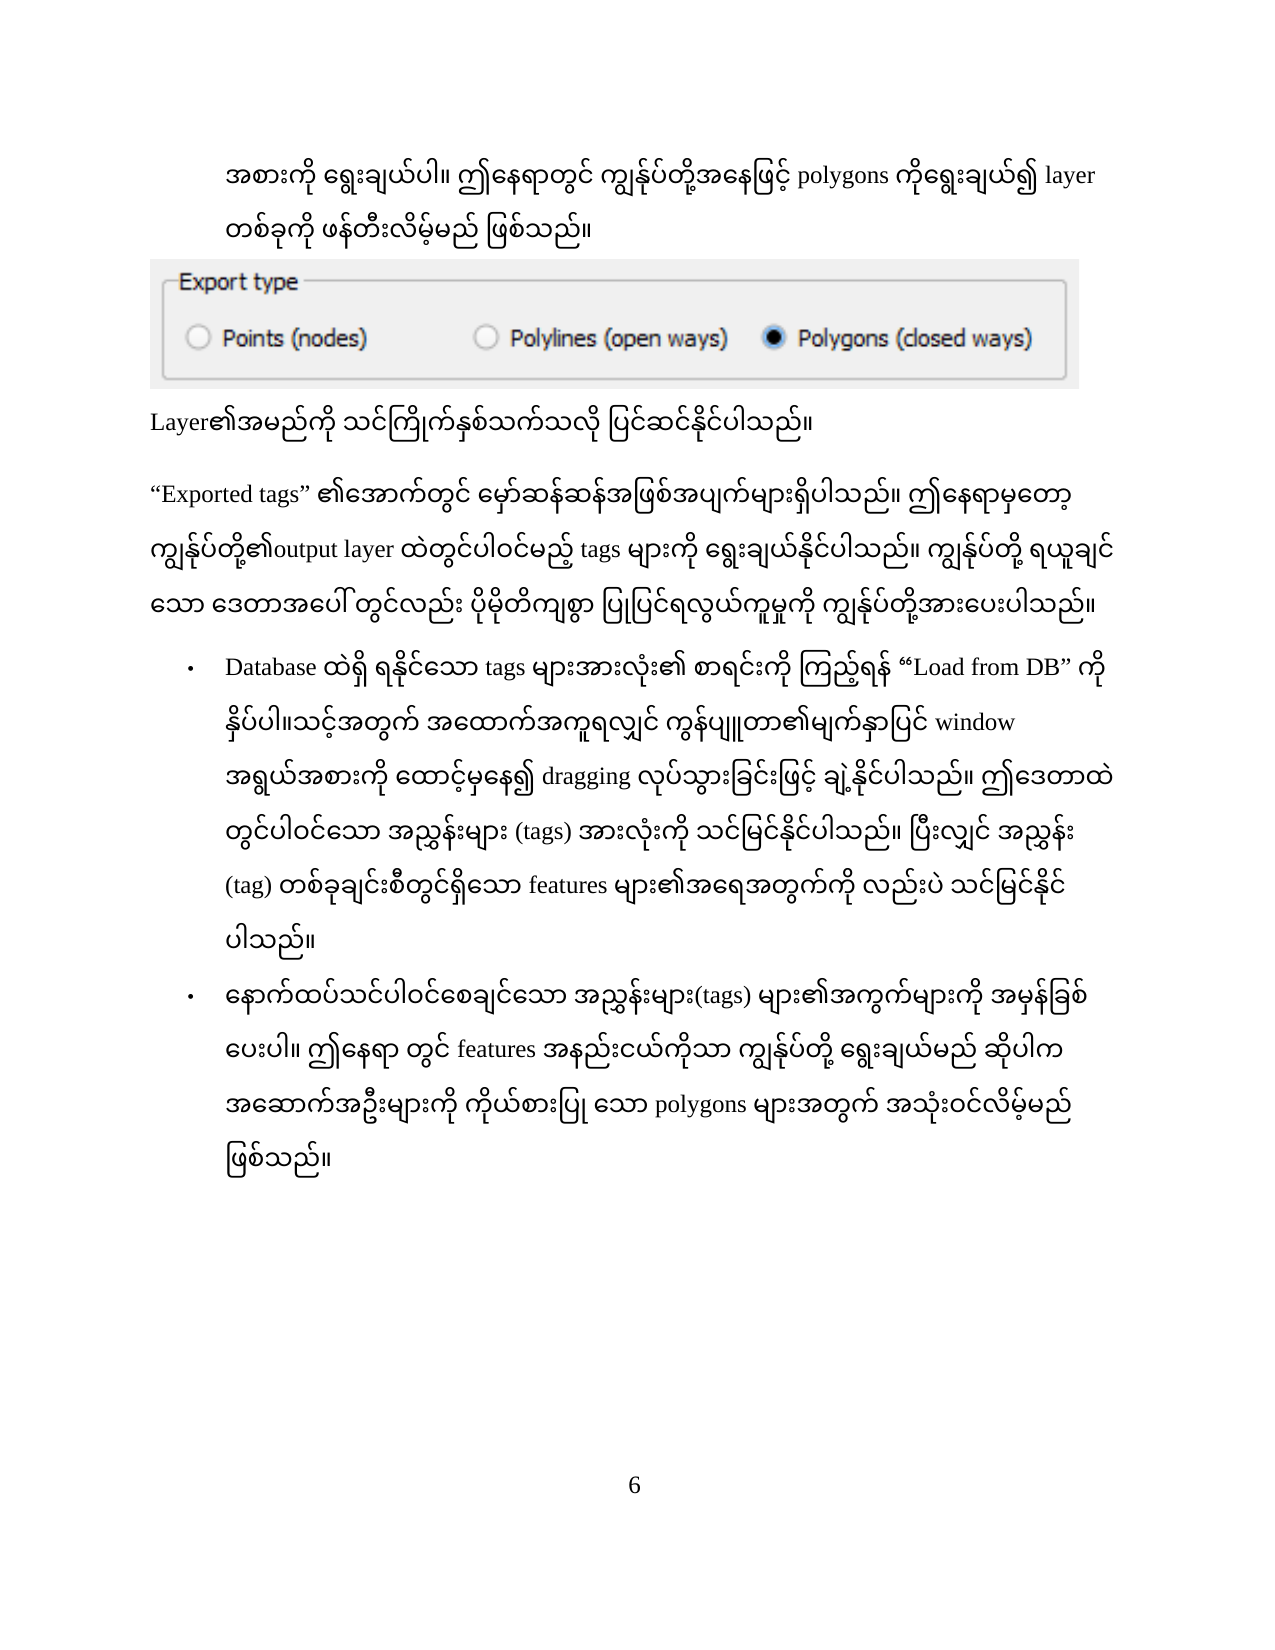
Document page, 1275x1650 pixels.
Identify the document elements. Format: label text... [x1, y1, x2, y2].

text Layer၏အမည်ကို သင်ကြိုက်နှစ်သက်သလို ပြင်ဆင်နိုင်ပါသည်။ [150, 397, 1125, 452]
list Database ထဲရှိ ရနိုင်သော tags များအားလုံး၏ စာရင်းကို ကြည့်ရန် “Load from DB” ကို နှိပ်ပါ။သင့်အတွက် အထောက်အကူရလျှင် ကွန်ပျူတာ၏မျက်နှာပြင် window အရွယ်အစားကို ထောင့်မှနေ၍ dragging လုပ်သွားခြင်းဖြင့် ချဲ့နိုင်ပါသည်။ ဤဒေတာထဲတွင်ပါဝင်သော အညွှန်းများ (tags) အားလုံးကို သင်မြင်နိုင်ပါသည်။ ပြီးလျှင် အညွှန်း (tag) တစ်ခုချင်းစီတွင်ရှိသော features များ၏အရေအတွက်ကို လည်းပဲ သင်မြင်နိုင်ပါသည်။ [187, 642, 1125, 970]
list နောက်ထပ်သင်ပါဝင်စေချင်သော အညွှန်းများ(tags) များ၏အကွက်များကို အမှန်ခြစ်ပေးပါ။ ဤနေရာ တွင် features အနည်းငယ်ကိုသာ ကျွန်ုပ်တို့ ရွေးချယ်မည် ဆိုပါက အဆောက်အဦးများကို ကိုယ်စားပြု သော polygons များအတွက် အသုံးဝင်လိမ့်မည်ဖြစ်သည်။ [187, 970, 1125, 1188]
list အစားကို ရွေးချယ်ပါ။ ဤနေရာတွင် ကျွန်ုပ်တို့အနေဖြင့် polygons ကိုရွေးချယ်၍ layer တစ်ခုကို ဖန်တီးလိမ့်မည် ဖြစ်သည်။ [187, 150, 1125, 259]
text “Exported tags” ၏အောက်တွင် မှော်ဆန်ဆန်အဖြစ်အပျက်များရှိပါသည်။ ဤနေရာမှတော့ ကျွန်ုပ်တို့၏output layer ထဲတွင်ပါဝင်မည့် tags များကို ရွေးချယ်နိုင်ပါသည်။ ကျွန်ုပ်တို့ ရယူချင်သော ဒေတာအပေါ် တွင်လည်း ပိုမိုတိကျစွာ ပြုပြင်ရလွယ်ကူမှုကို ကျွန်ုပ်တို့အားပေးပါသည်။ [150, 470, 1125, 633]
picture [150, 259, 1080, 389]
